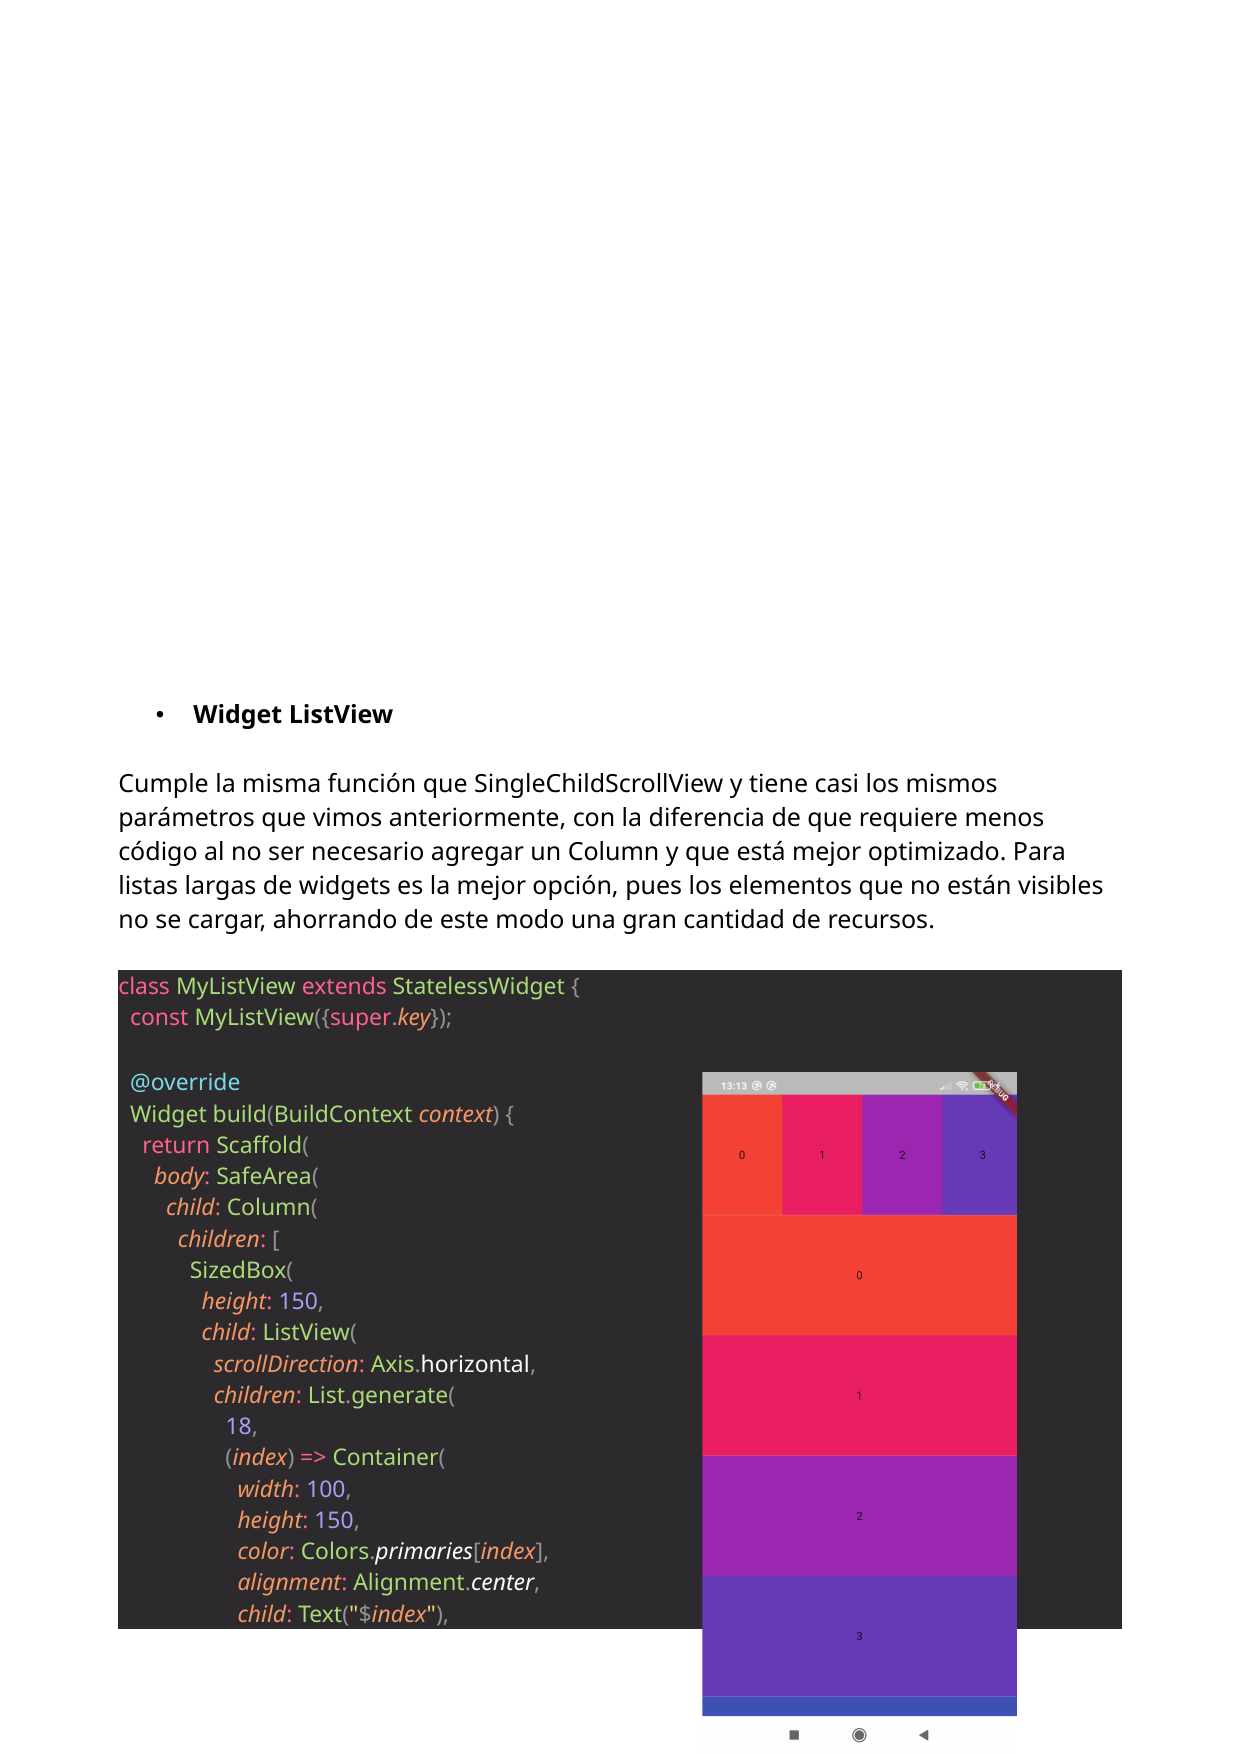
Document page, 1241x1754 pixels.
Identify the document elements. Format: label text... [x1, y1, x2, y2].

picture [702, 1072, 1017, 1754]
text class MyListView extends StatelessWidget { const MyListView({super.key}); @override Widget build(BuildContext context) { return Scaffold( body: SafeArea( child: Column( children: [ SizedBox( height: 150, child: ListView( scrollDirection: Axis.horizontal, children: List.generate( 18, (index) => Container( width: 100, height: 150, color: Colors.primaries[index], alignment: Alignment.center, child: Text("$index"), [118, 970, 1122, 1629]
list Widget ListView [156, 697, 1122, 731]
text Cumple la misma función que SingleChildScrollView y tiene casi los mismos parámetros que vimos anteriormente, con la diferencia de que requiere menos código al no ser necesario agregar un Column y que está mejor optimizado. Para listas largas de widgets es la mejor opción, pues los elementos que no están visibles no se cargar, ahorrando de este modo una gran cantidad de recursos. [118, 765, 1122, 936]
